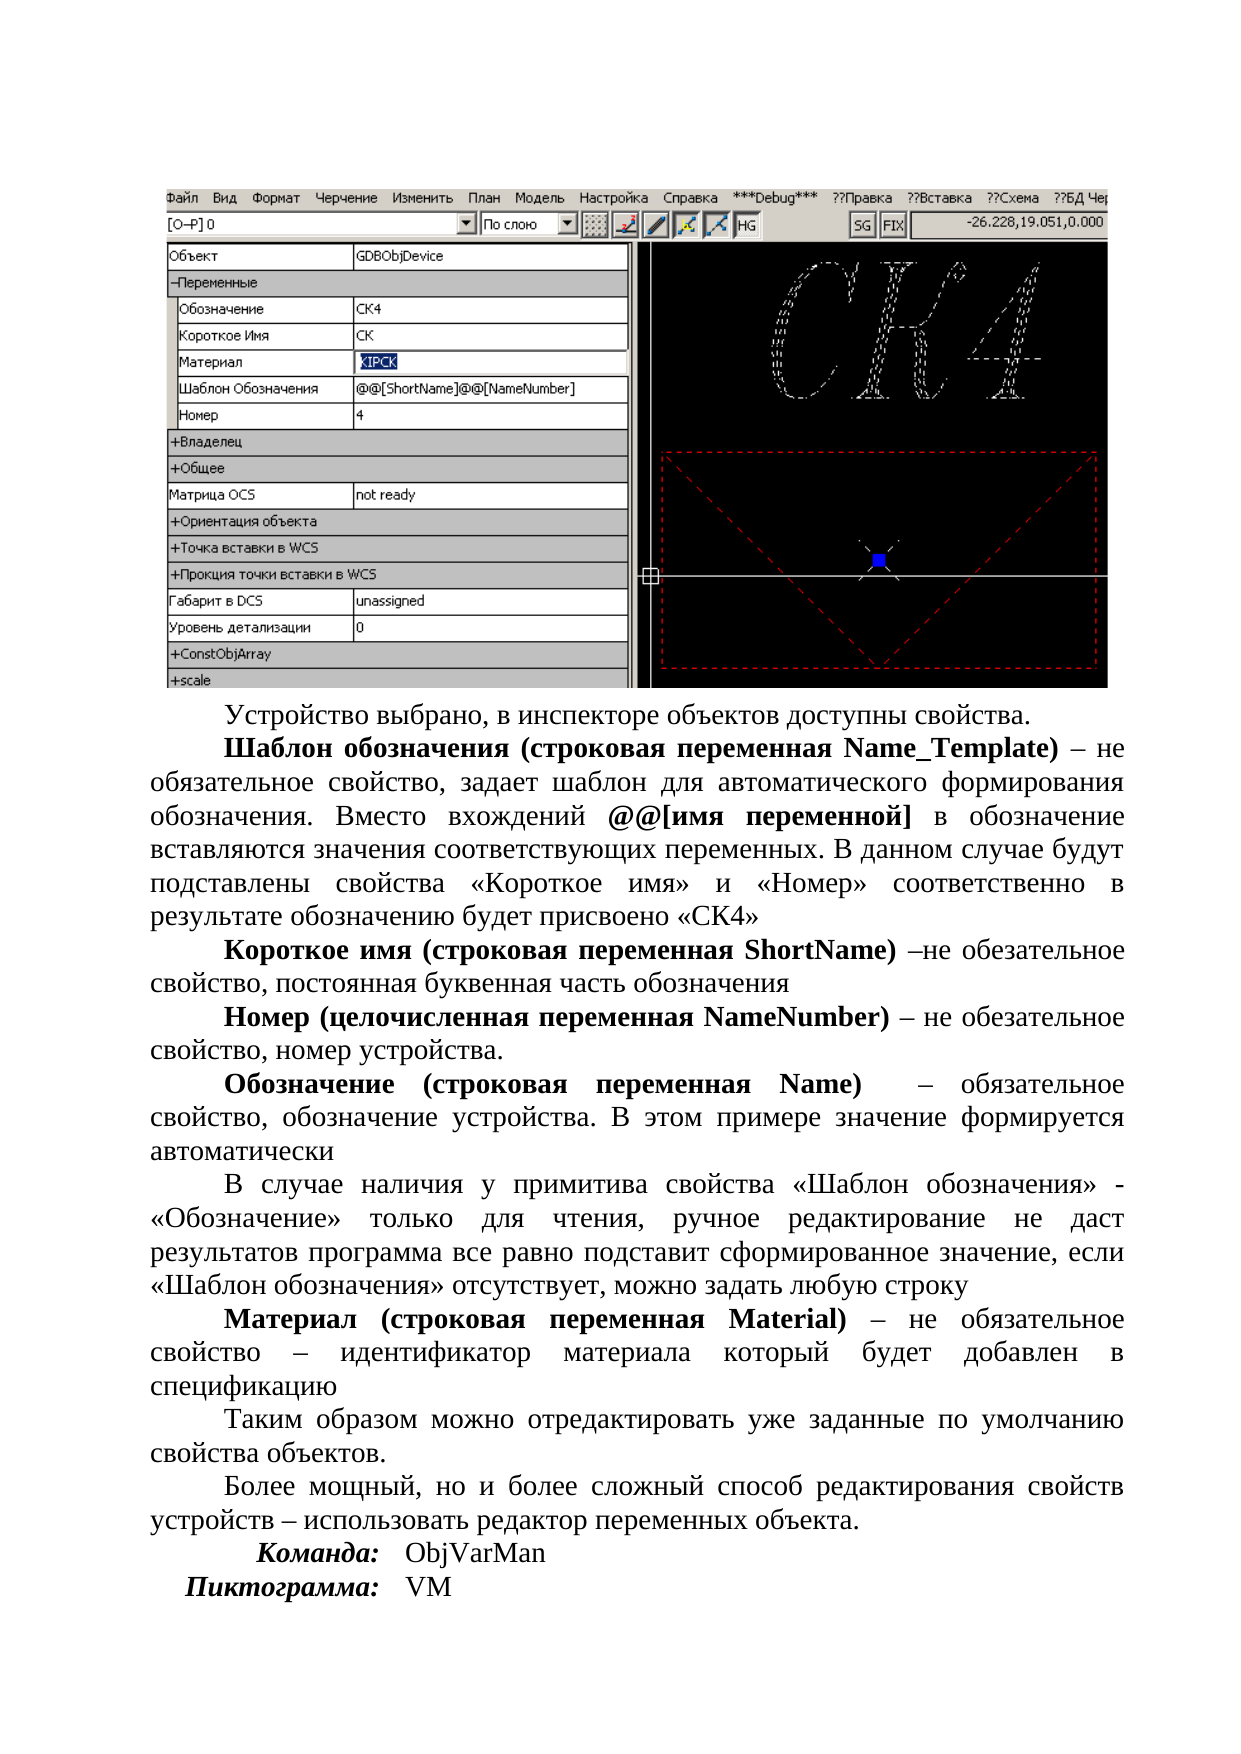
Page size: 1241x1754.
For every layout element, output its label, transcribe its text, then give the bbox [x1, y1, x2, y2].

table_cell Пиктограмма: [139, 1569, 394, 1603]
text Материал (строковая переменная Material) – не обязательное свойство – идентификатор материала который будет добавлен в спецификацию [150, 1301, 1125, 1401]
text Шаблон обозначения (строковая переменная Name_Template) – не обязательное свойство, задает шаблон для автоматического формирования обозначения. Вместо вхождений @@[имя переменной] в обозначение вставляются значения соответствующих переменных. В данном случае будут подставлены свойства «Короткое имя» и «Номер» соответственно в результате обозначению будет присвоено «СК4» [150, 731, 1125, 932]
text Таким образом можно отредактировать уже заданные по умолчанию свойства объектов. [150, 1401, 1125, 1468]
text Устройство выбрано, в инспекторе объектов доступны свойства. [150, 697, 1125, 731]
text Короткое имя (строковая переменная ShortName) –не обезательное свойство, постоянная буквенная часть обозначения [150, 932, 1125, 999]
table_header ObjVarMan [394, 1536, 1039, 1569]
text В случае наличия у примитива свойства «Шаблон обозначения» - «Обозначение» только для чтения, ручное редактирование не даст результатов программа все равно подставит сформированное значение, если «Шаблон обозначения» отсутствует, можно задать любую строку [150, 1167, 1125, 1301]
table_header Команда: [139, 1536, 394, 1569]
text Номер (целочисленная переменная NameNumber) – не обезательное свойство, номер устройства. [150, 999, 1125, 1066]
text Обозначение (строковая переменная Name) – обязательное свойство, обозначение устройства. В этом примере значение формируется автоматически [150, 1066, 1125, 1167]
text Более мощный, но и более сложный способ редактирования свойств устройств – использовать редактор переменных объекта. [150, 1468, 1125, 1536]
table_cell VM [394, 1569, 1039, 1603]
